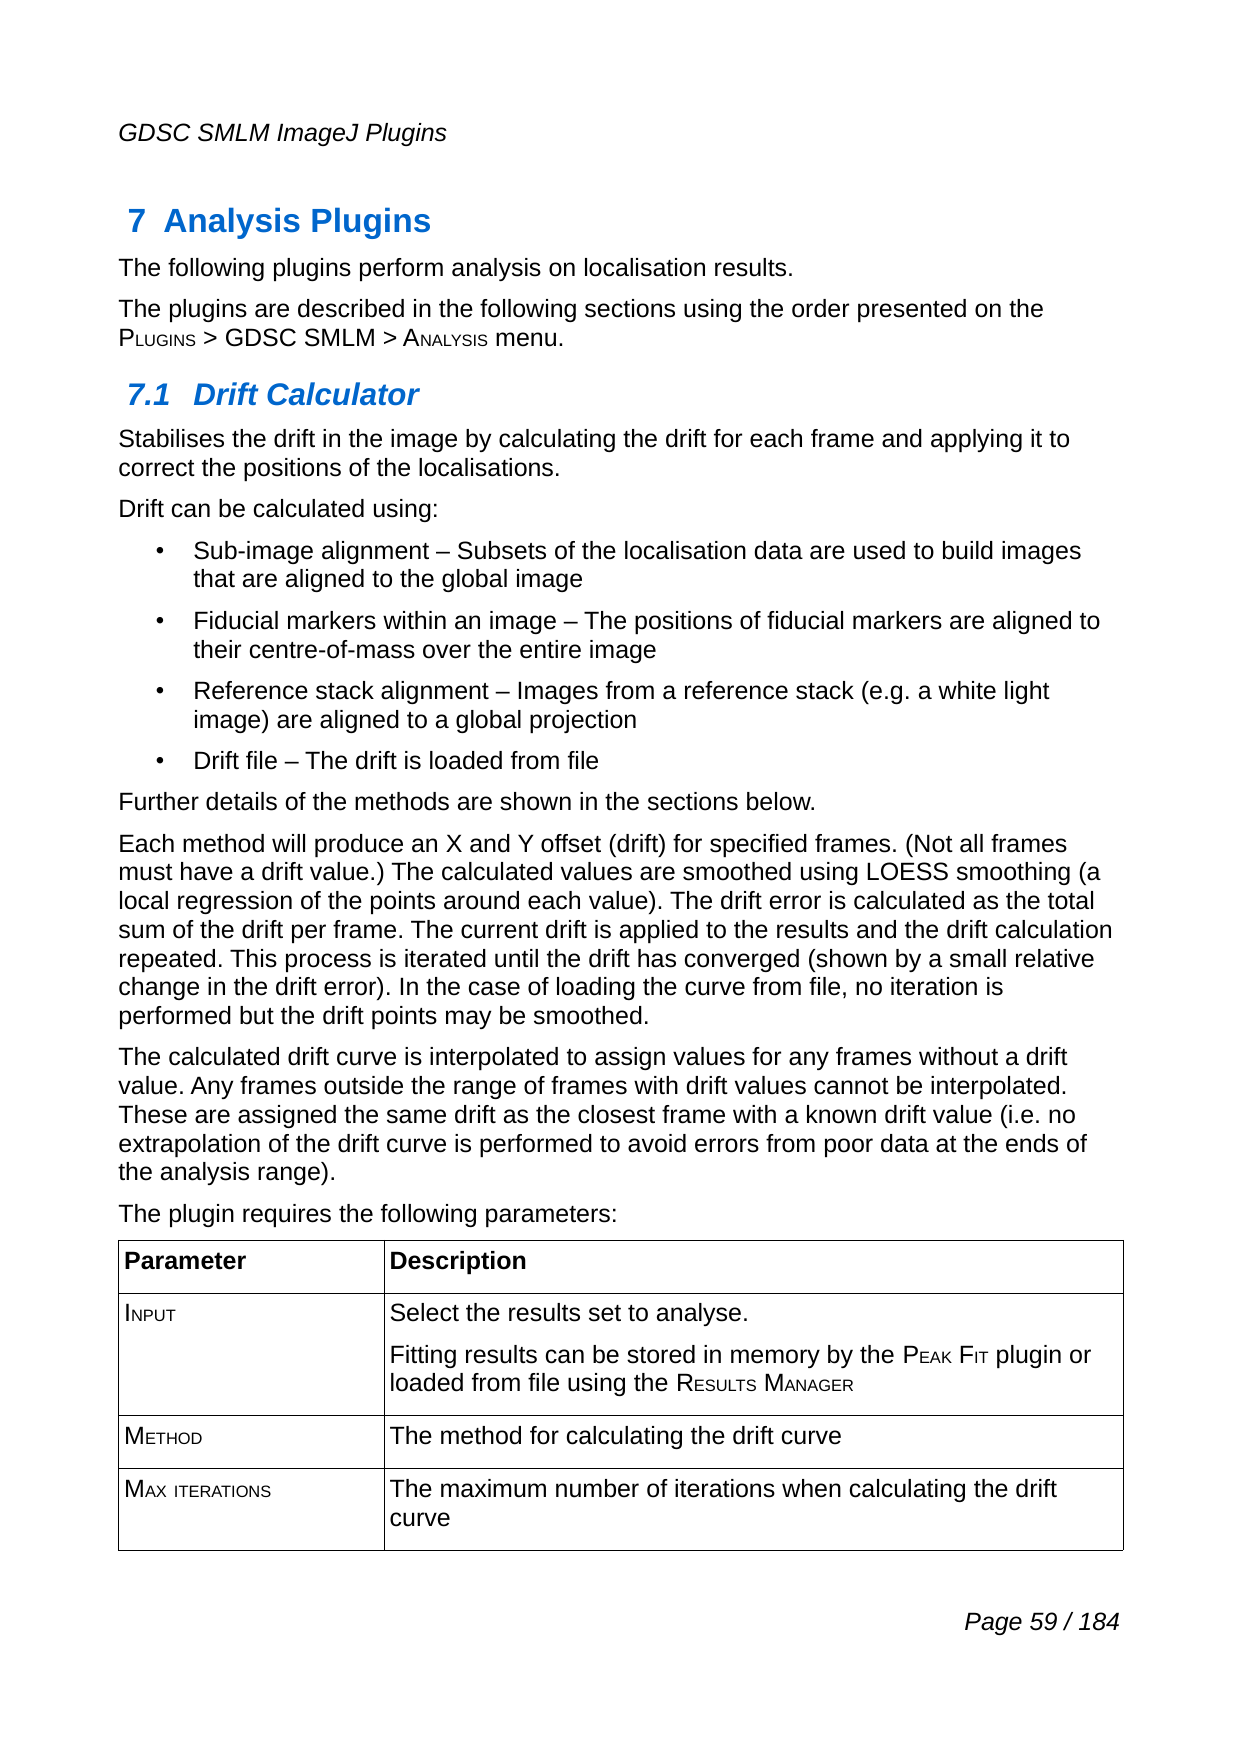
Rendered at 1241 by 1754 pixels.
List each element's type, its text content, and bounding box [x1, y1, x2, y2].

table_header Parameter [119, 1241, 384, 1293]
subtitle Drift Calculator [118, 376, 1122, 412]
subtitle Analysis Plugins [118, 201, 1122, 240]
table_cell Select the results set to analyse. Fitting results can be stored in memory by the Peak Fit plugin or loaded from file using the Results Manager [385, 1294, 1123, 1415]
text The calculated drift curve is interpolated to assign values for any frames without a drift value. Any frames outside the range of frames with drift values cannot be interpolated. These are assigned the same drift as the closest frame with a known drift value (i.e. no extrapolation of the drift curve is performed to avoid errors from poor data at the ends of the analysis range). [118, 1042, 1122, 1186]
text Further details of the methods are shown in the sections below. [118, 787, 1122, 816]
list Sub-image alignment – Subsets of the localisation data are used to build images that are aligned to the global image [156, 536, 1122, 593]
table_header Description [385, 1241, 1123, 1293]
text Drift can be calculated using: [118, 494, 1122, 523]
text The plugin requires the following parameters: [118, 1198, 1122, 1227]
text The following plugins perform analysis on localisation results. [118, 252, 1122, 281]
list Fiducial markers within an image – The positions of fiducial markers are aligned to their centre-of-mass over the entire image [156, 606, 1122, 663]
list Drift file – The drift is loaded from file [156, 746, 1122, 775]
table_cell Method [119, 1416, 384, 1468]
list Reference stack alignment – Images from a reference stack (e.g. a white light image) are aligned to a global projection [156, 676, 1122, 733]
text The plugins are described in the following sections using the order presented on the Plugins > GDSC SMLM > Analysis menu. [118, 294, 1122, 351]
table_cell The method for calculating the drift curve [385, 1416, 1123, 1468]
table_cell The maximum number of iterations when calculating the drift curve [385, 1469, 1123, 1550]
table_cell Max iterations [119, 1469, 384, 1550]
table_cell Input [119, 1294, 384, 1415]
text Each method will produce an X and Y offset (drift) for specified frames. (Not all frames must have a drift value.) The calculated values are smoothed using LOESS smoothing (a local regression of the points around each value). The drift error is calculated as the total sum of the drift per frame. The current drift is applied to the results and the drift calculation repeated. This process is iterated until the drift has converged (shown by a small relative change in the drift error). In the case of loading the curve from file, no iteration is performed but the drift points may be smoothed. [118, 828, 1122, 1030]
text Stabilises the drift in the image by calculating the drift for each frame and applying it to correct the positions of the localisations. [118, 424, 1122, 482]
